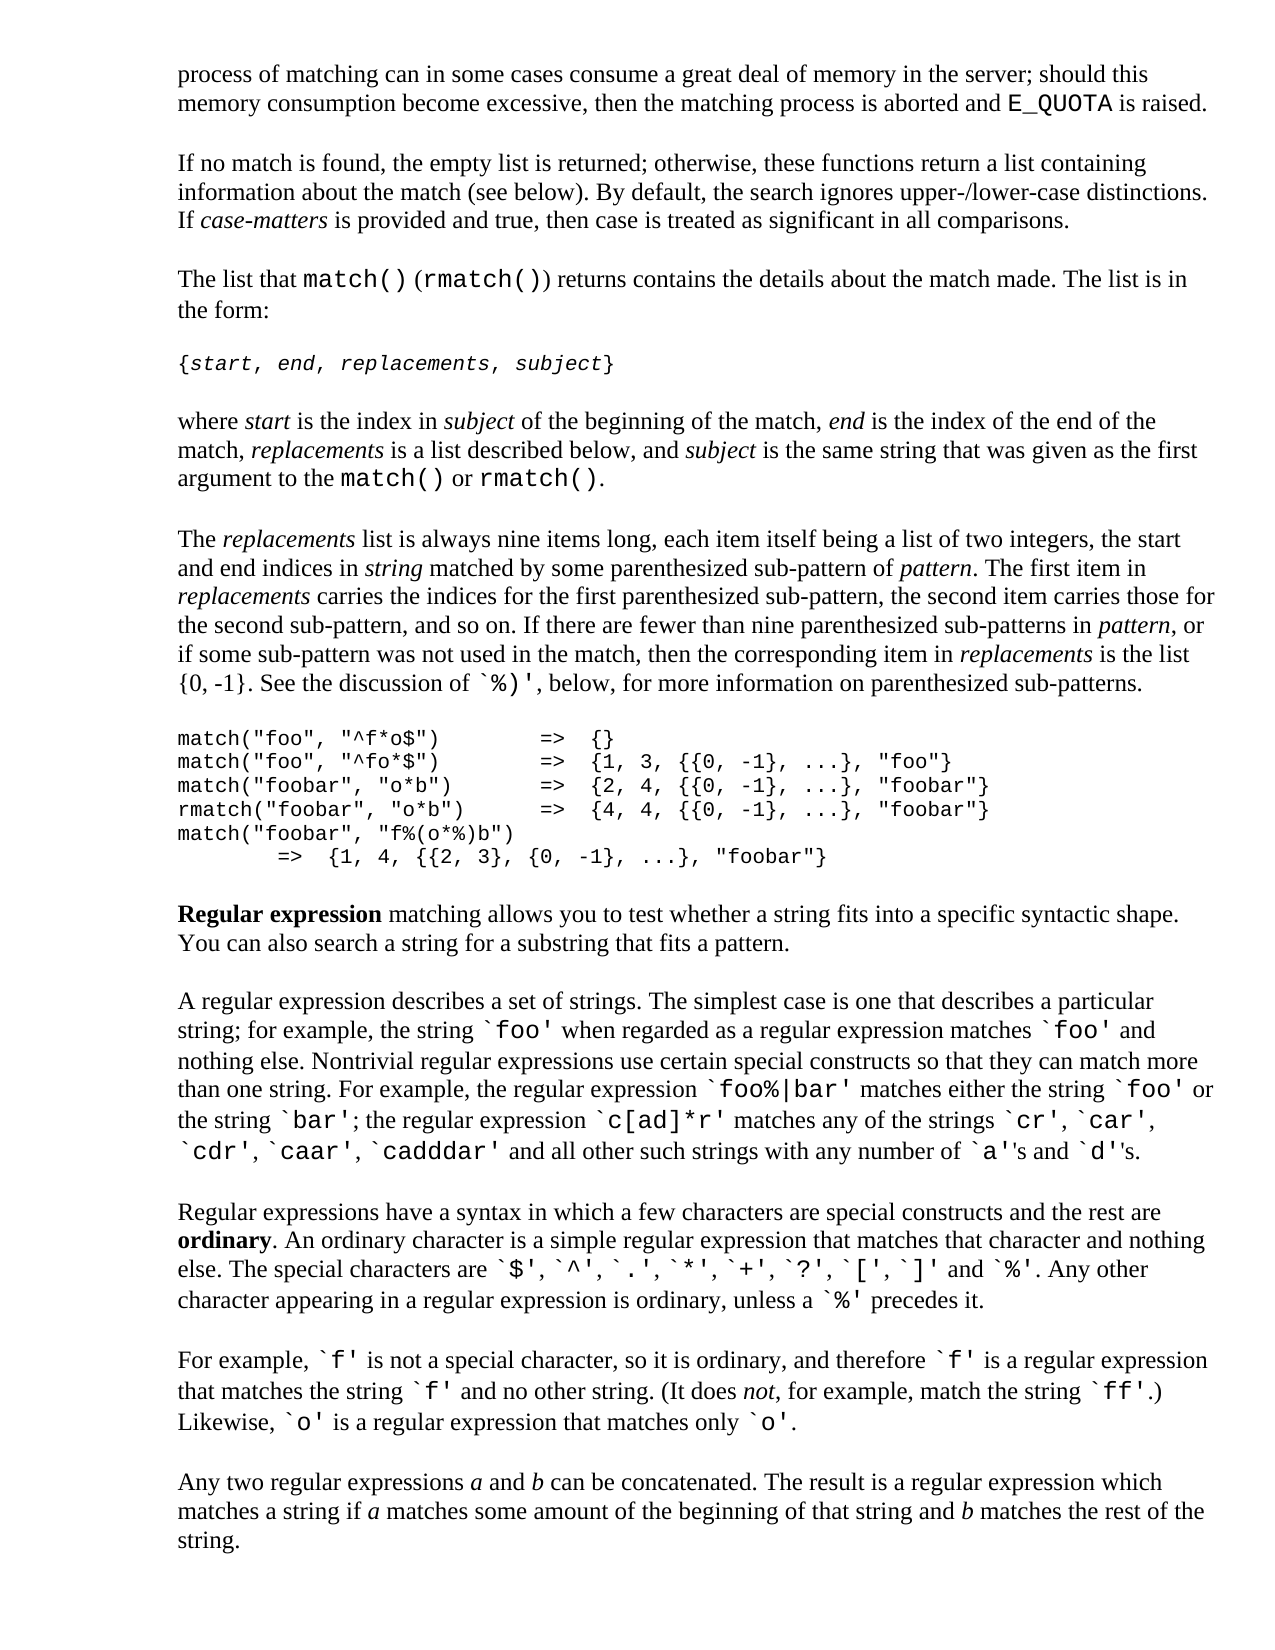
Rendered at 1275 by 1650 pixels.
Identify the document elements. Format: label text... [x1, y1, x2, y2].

list If no match is found, the empty list is returned; otherwise, these functions return a list containing information about the match (see below). By default, the search ignores upper-/lower-case distinctions. If case-matters is provided and true, then case is treated as significant in all comparisons. [177, 148, 1216, 234]
list Regular expression matching allows you to test whether a string fits into a specific syntactic shape. You can also search a string for a substring that fits a pattern. [177, 899, 1216, 957]
list The list that match() (rmatch()) returns contains the details about the match made. The list is in the form: [177, 264, 1216, 323]
list Regular expressions have a syntax in which a few characters are special constructs and the rest are ordinary. An ordinary character is a simple regular expression that matches that character and nothing else. The special characters are `$', `^', `.', `*', `+', `?', `[', `]' and `%'. Any other character appearing in a regular expression is ordinary, unless a `%' precedes it. [177, 1197, 1216, 1316]
list Any two regular expressions a and b can be concatenated. The result is a regular expression which matches a string if a matches some amount of the beginning of that string and b matches the rest of the string. [177, 1467, 1216, 1553]
text rmatch("foobar", "o*b") => {4, 4, {{0, -1}, ...}, "foobar"} [177, 799, 1216, 822]
text match("foobar", "f%(o*%)b") [177, 822, 1216, 846]
text match("foobar", "o*b") => {2, 4, {{0, -1}, ...}, "foobar"} [177, 775, 1216, 799]
list A regular expression describes a set of strings. The simplest case is one that describes a particular string; for example, the string `foo' when regarded as a regular expression matches `foo' and nothing else. Nontrivial regular expressions use certain special constructs so that they can match more than one string. For example, the regular expression `foo%|bar' matches either the string `foo' or the string `bar'; the regular expression `c[ad]*r' matches any of the strings `cr', `car', `cdr', `caar', `cadddar' and all other such strings with any number of `a''s and `d''s. [177, 986, 1216, 1167]
text {start, end, replacements, subject} [177, 353, 1216, 377]
list The replacements list is always nine items long, each item itself being a list of two integers, the start and end indices in string matched by some parenthesized sub-pattern of pattern. The first item in replacements carries the indices for the first parenthesized sub-pattern, the second item carries those for the second sub-pattern, and so on. If there are fewer than nine parenthesized sub-patterns in pattern, or if some sub-pattern was not used in the match, then the corresponding item in replacements is the list {0, -1}. See the discussion of `%)', below, for more information on parenthesized sub-patterns. [177, 524, 1216, 698]
list process of matching can in some cases consume a great deal of memory in the server; should this memory consumption become excessive, then the matching process is aborted and E_QUOTA is raised. [177, 59, 1216, 119]
text => {1, 4, {{2, 3}, {0, -1}, ...}, "foobar"} [177, 846, 1216, 870]
list For example, `f' is not a special character, so it is ordinary, and therefore `f' is a regular expression that matches the string `f' and no other string. (It does not, for example, match the string `ff'.) Likewise, `o' is a regular expression that matches only `o'. [177, 1345, 1216, 1438]
list where start is the index in subject of the beginning of the match, end is the index of the end of the match, replacements is a list described below, and subject is the same string that was given as the first argument to the match() or rmatch(). [177, 406, 1216, 494]
text match("foo", "^f*o$") => {} [177, 728, 1216, 752]
text match("foo", "^fo*$") => {1, 3, {{0, -1}, ...}, "foo"} [177, 752, 1216, 775]
